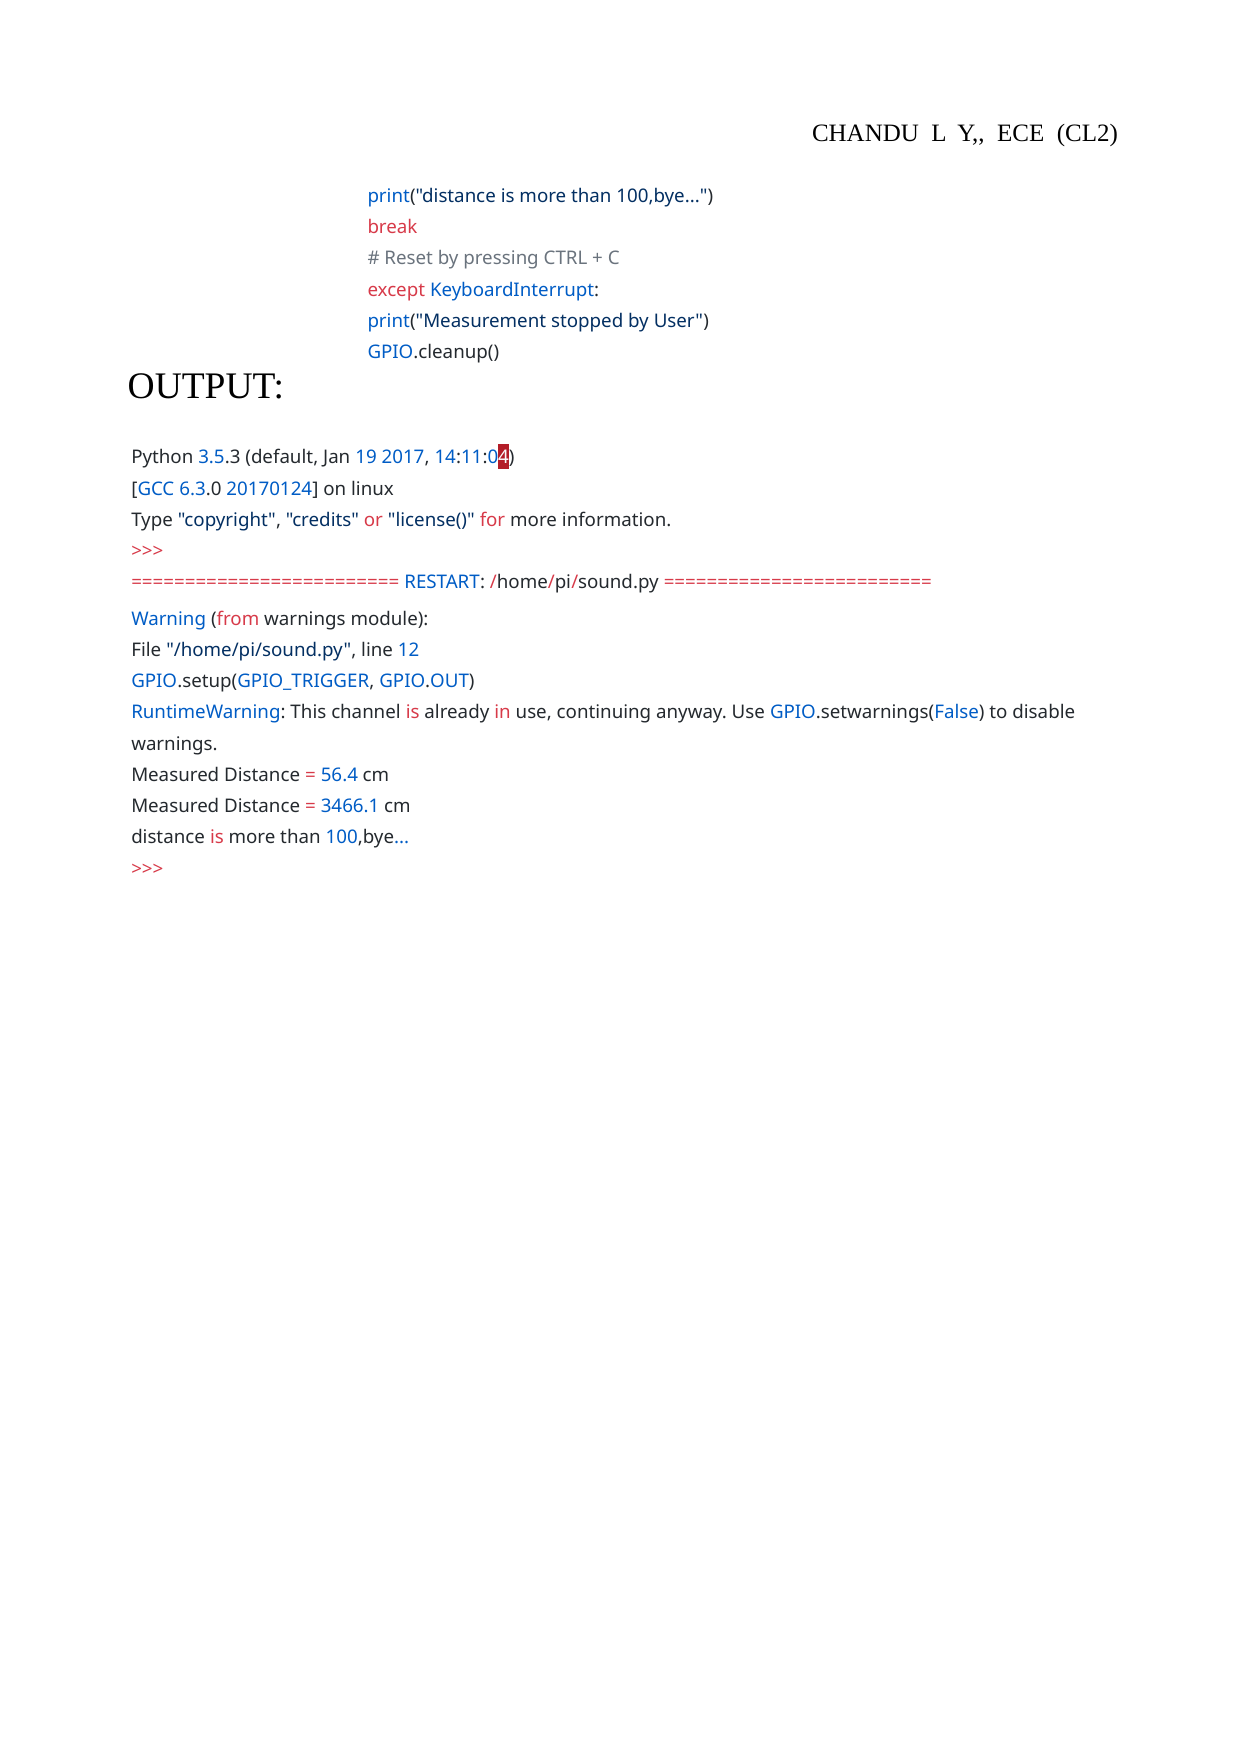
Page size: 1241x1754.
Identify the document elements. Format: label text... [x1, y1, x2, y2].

table_cell >>> [131, 849, 1122, 880]
table_cell [118, 693, 131, 755]
table_cell [118, 755, 131, 787]
table_cell [361, 176, 367, 208]
table_cell [GCC 6.3.0 20170124] on linux [131, 469, 1122, 501]
table_cell print("Measurement stopped by User") [367, 301, 808, 333]
table_cell [361, 301, 367, 333]
table_cell [118, 818, 131, 849]
table_cell [131, 594, 1122, 599]
table_cell distance is more than 100,bye... [131, 818, 1122, 849]
table_cell ========================= RESTART: /home/pi/sound.py ========================= [131, 563, 1122, 594]
table_cell Measured Distance = 56.4 cm [131, 755, 1122, 787]
table_cell [361, 239, 367, 270]
table_cell Measured Distance = 3466.1 cm [131, 787, 1122, 818]
table_cell [118, 469, 131, 501]
table_cell except KeyboardInterrupt: [367, 270, 808, 301]
table_cell [118, 662, 131, 693]
table_cell GPIO.setup(GPIO_TRIGGER, GPIO.OUT) [131, 662, 1122, 693]
table_cell [118, 787, 131, 818]
table_cell # Reset by pressing CTRL + C [367, 239, 808, 270]
table_cell Type "copyright", "credits" or "license()" for more information. [131, 501, 1122, 532]
table_cell GPIO.cleanup() [367, 333, 808, 364]
table_cell [118, 630, 131, 662]
table_cell [361, 270, 367, 301]
table_cell [361, 208, 367, 239]
table_cell [118, 563, 131, 594]
table_cell [118, 501, 131, 532]
table_cell [118, 594, 131, 599]
table_cell print("distance is more than 100,bye...") [367, 176, 808, 208]
table_cell [361, 333, 367, 364]
table_cell break [367, 208, 808, 239]
table_cell [118, 599, 131, 630]
table_header Python 3.5.3 (default, Jan 19 2017, 14:11:04) [131, 438, 1122, 469]
text OUTPUT: [118, 364, 1122, 407]
table_header [118, 438, 131, 469]
table_cell File "/home/pi/sound.py", line 12 [131, 630, 1122, 662]
table_cell Warning (from warnings module): [131, 599, 1122, 630]
table_cell >>> [131, 532, 1122, 563]
table_cell [118, 532, 131, 563]
table_cell [118, 849, 131, 880]
table_cell RuntimeWarning: This channel is already in use, continuing anyway. Use GPIO.setwarnings(False) to disable warnings. [131, 693, 1122, 755]
